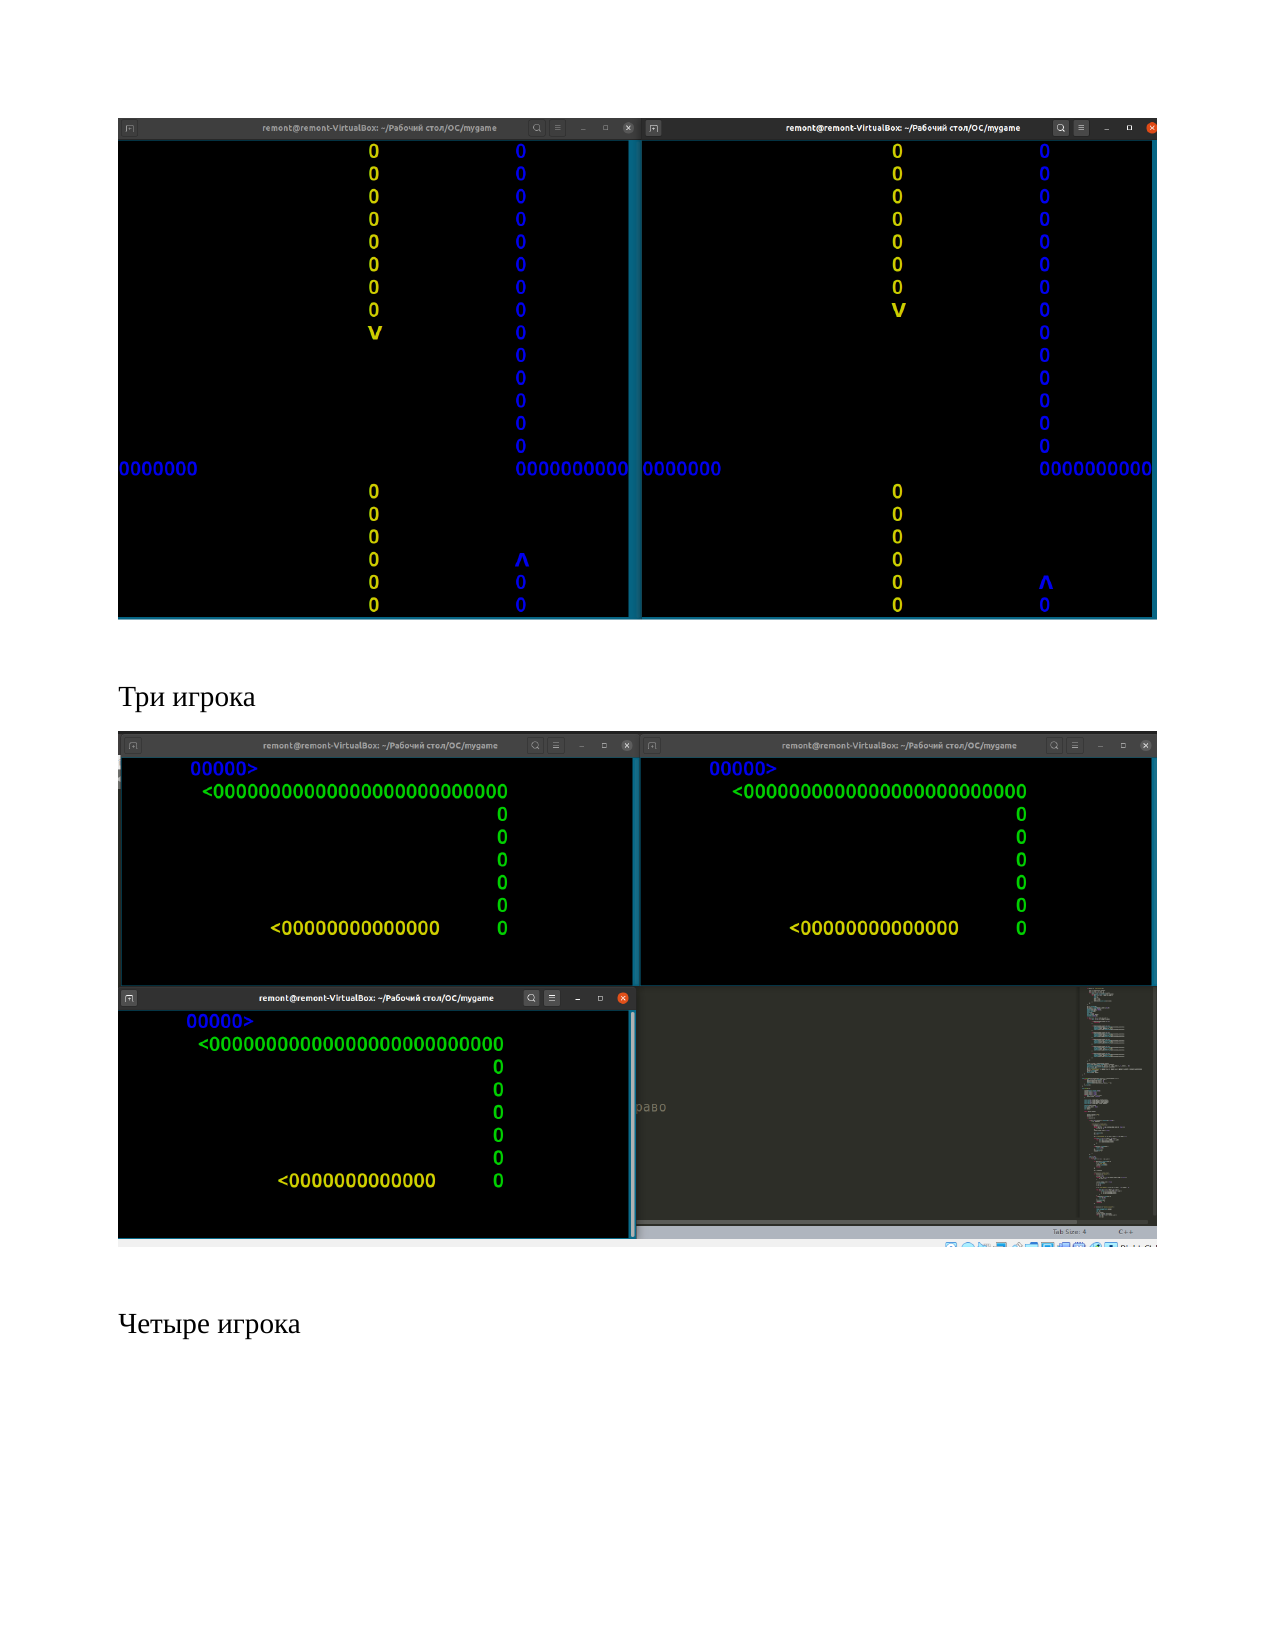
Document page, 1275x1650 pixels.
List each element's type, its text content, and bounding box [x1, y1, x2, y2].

picture [642, 142, 1151, 616]
picture [118, 731, 1157, 1247]
picture [118, 1012, 627, 1237]
text Четыре игрока [118, 1306, 1157, 1339]
picture [118, 118, 1157, 139]
picture [118, 142, 627, 616]
text Три игрока [118, 679, 1157, 712]
